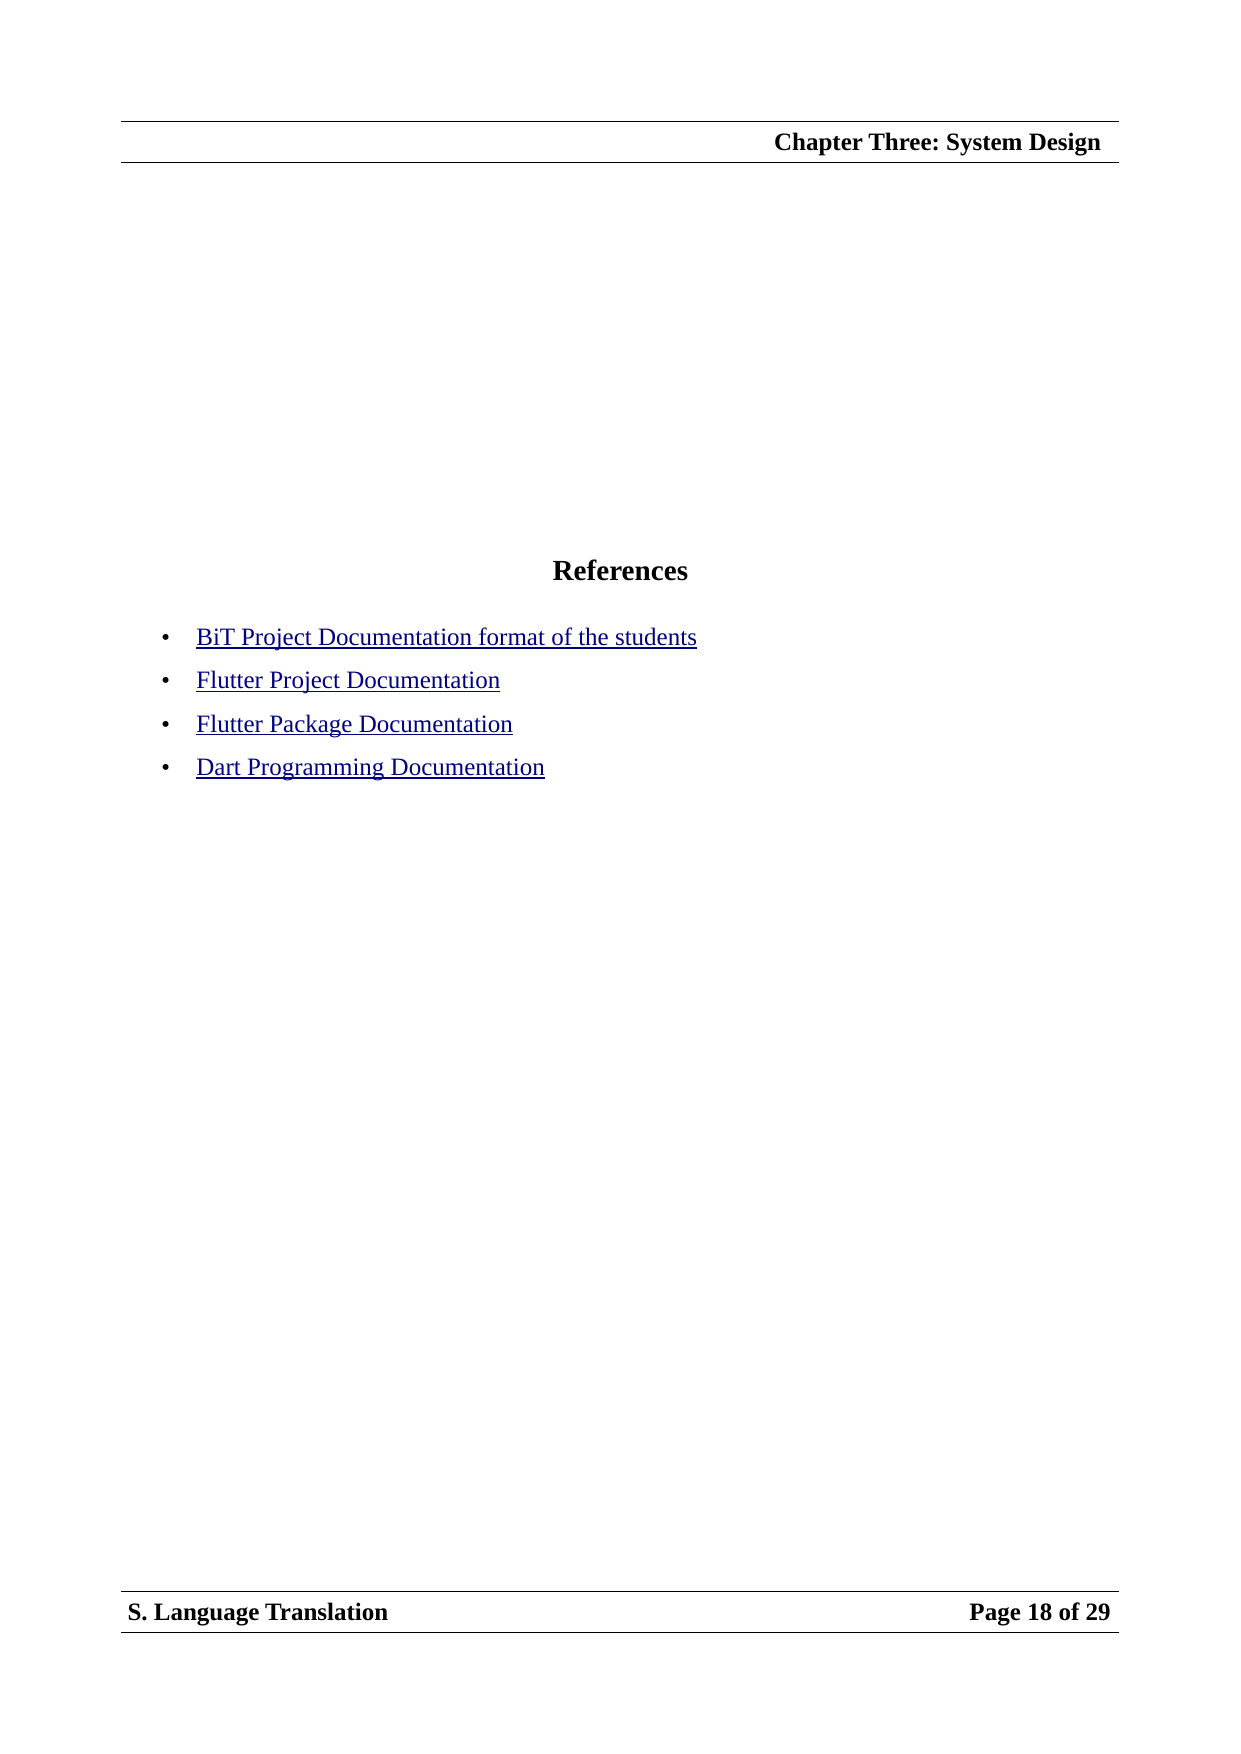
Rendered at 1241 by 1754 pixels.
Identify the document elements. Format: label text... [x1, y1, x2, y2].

list BiT Project Documentation format of the students [159, 619, 1119, 651]
subtitle References [121, 550, 1119, 590]
list Dart Programming Documentation [159, 749, 1119, 784]
list Flutter Project Documentation [159, 663, 1119, 694]
list Flutter Package Documentation [159, 706, 1119, 738]
